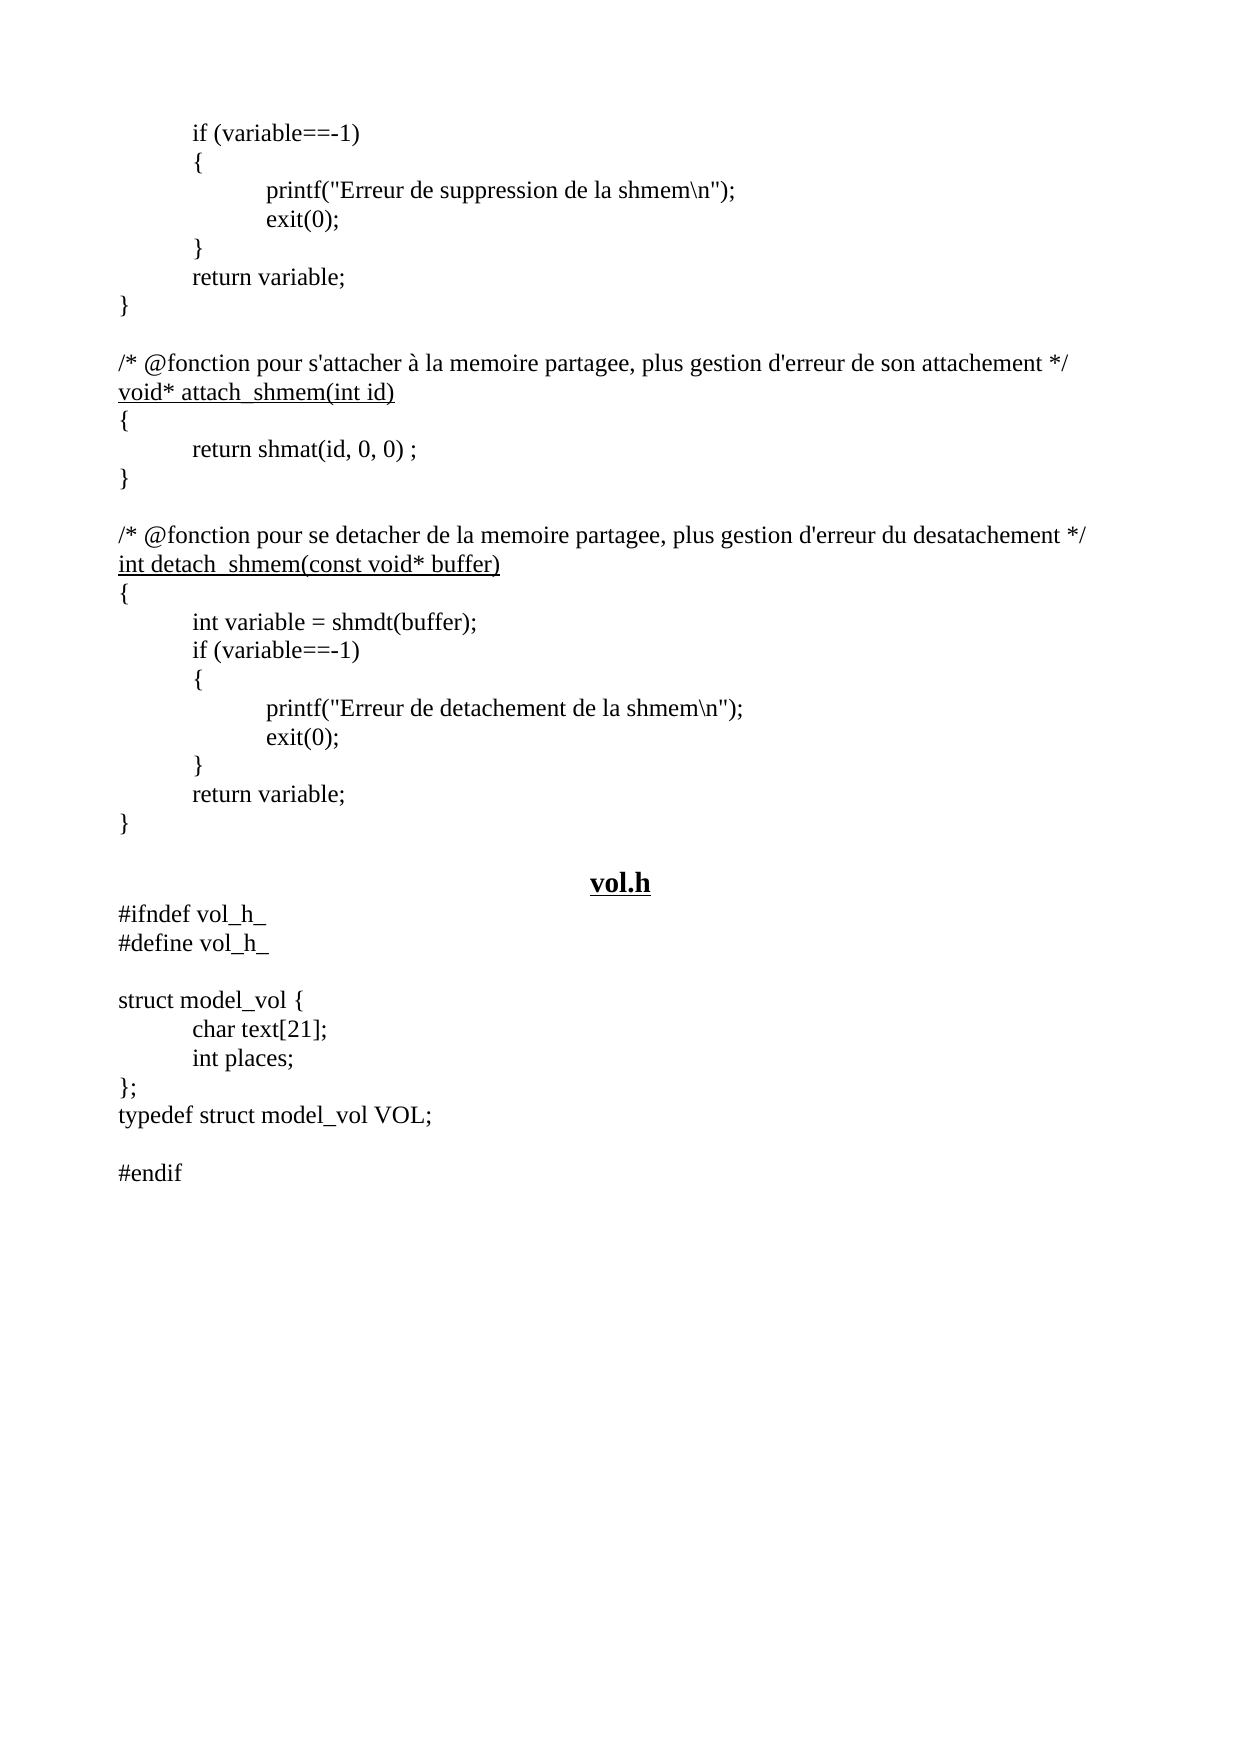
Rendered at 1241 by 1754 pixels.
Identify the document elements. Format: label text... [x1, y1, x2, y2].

text #endif [118, 1158, 1122, 1187]
text #define vol_h_ [118, 928, 1122, 957]
text /* @fonction pour se detacher de la memoire partagee, plus gestion d'erreur du desatachement */ [118, 521, 1122, 549]
text #ifndef vol_h_ [118, 899, 1122, 928]
text return shmat(id, 0, 0) ; [118, 434, 1122, 463]
text { [118, 406, 1122, 434]
text typedef struct model_vol VOL; [118, 1100, 1122, 1129]
text } [118, 751, 1122, 779]
text }; [118, 1072, 1122, 1100]
text { [118, 664, 1122, 693]
text printf("Erreur de detachement de la shmem\n"); [118, 693, 1122, 722]
text } [118, 808, 1122, 837]
text return variable; [118, 262, 1122, 291]
text exit(0); [118, 722, 1122, 751]
text int variable = shmdt(buffer); [118, 607, 1122, 636]
text printf("Erreur de suppression de la shmem\n"); [118, 176, 1122, 204]
text char text[21]; [118, 1014, 1122, 1043]
text if (variable==-1) [118, 636, 1122, 664]
text if (variable==-1) [118, 118, 1122, 147]
text { [118, 578, 1122, 607]
text return variable; [118, 779, 1122, 808]
text exit(0); [118, 204, 1122, 233]
text void* attach_shmem(int id) [118, 377, 1122, 406]
text { [118, 147, 1122, 176]
text struct model_vol { [118, 985, 1122, 1014]
text int detach_shmem(const void* buffer) [118, 549, 1122, 578]
text int places; [118, 1043, 1122, 1072]
text } [118, 233, 1122, 262]
text vol.h [118, 866, 1122, 899]
text } [118, 463, 1122, 492]
text /* @fonction pour s'attacher à la memoire partagee, plus gestion d'erreur de son attachement */ [118, 348, 1122, 377]
text } [118, 291, 1122, 319]
